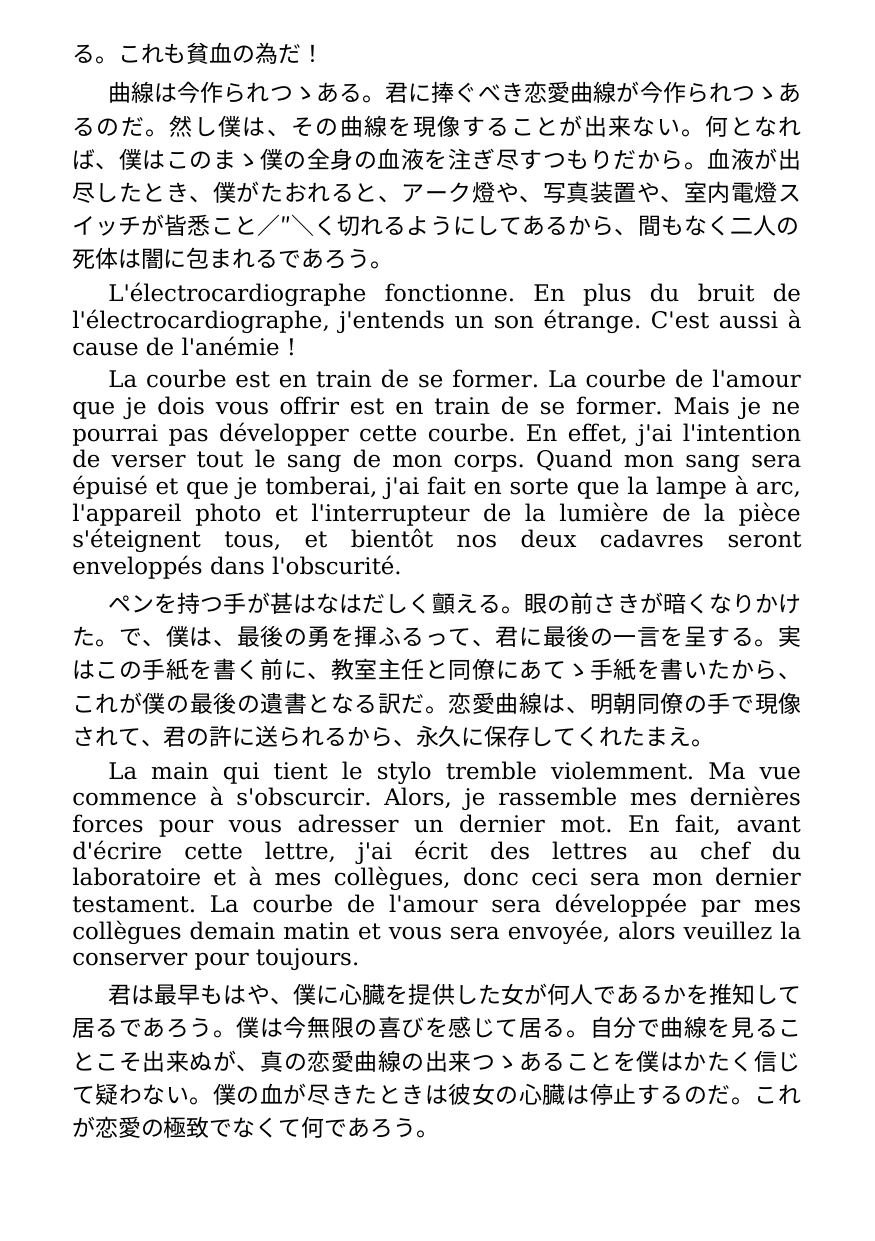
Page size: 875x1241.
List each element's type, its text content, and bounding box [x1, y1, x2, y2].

text L'électrocardiographe fonctionne. En plus du bruit de l'électrocardiographe, j'entends un son étrange. C'est aussi à cause de l'anémie ! [72, 281, 802, 361]
text 君は最早もはや、僕に心臓を提供した女が何人であるかを推知して居るであろう。僕は今無限の喜びを感じて居る。自分で曲線を見ることこそ出来ぬが、真の恋愛曲線の出来つゝあることを僕はかたく信じて疑わない。僕の血が尽きたときは彼女の心臓は停止するのだ。これが恋愛の極致でなくて何であろう。 [72, 977, 802, 1143]
text 曲線は今作られつゝある。君に捧ぐべき恋愛曲線が今作られつゝあるのだ。然し僕は、その曲線を現像することが出来ない。何となれば、僕はこのまゝ僕の全身の血液を注ぎ尽すつもりだから。血液が出尽したとき、僕がたおれると、アーク燈や、写真装置や、室内電燈スイッチが皆悉こと／″＼く切れるようにしてあるから、間もなく二人の死体は闇に包まれるであろう。 [72, 75, 802, 274]
text La main qui tient le stylo tremble violemment. Ma vue commence à s'obscurcir. Alors, je rassemble mes dernières forces pour vous adresser un dernier mot. En fait, avant d'écrire cette lettre, j'ai écrit des lettres au chef du laboratoire et à mes collègues, donc ceci sera mon dernier testament. La courbe de l'amour sera développée par mes collègues demain matin et vous sera envoyée, alors veuillez la conserver pour toujours. [72, 758, 802, 971]
text る。これも貧血の為だ！ [72, 36, 802, 69]
text ペンを持つ手が甚はなはだしく顫える。眼の前さきが暗くなりかけた。で、僕は、最後の勇を揮ふるって、君に最後の一言を呈する。実はこの手紙を書く前に、教室主任と同僚にあてゝ手紙を書いたから、これが僕の最後の遺書となる訳だ。恋愛曲線は、明朝同僚の手で現像されて、君の許に送られるから、永久に保存してくれたまえ。 [72, 586, 802, 752]
text La courbe est en train de se former. La courbe de l'amour que je dois vous offrir est en train de se former. Mais je ne pourrai pas développer cette courbe. En effet, j'ai l'intention de verser tout le sang de mon corps. Quand mon sang sera épuisé et que je tomberai, j'ai fait en sorte que la lampe à arc, l'appareil photo et l'interrupteur de la lumière de la pièce s'éteignent tous, et bientôt nos deux cadavres seront enveloppés dans l'obscurité. [72, 366, 802, 580]
